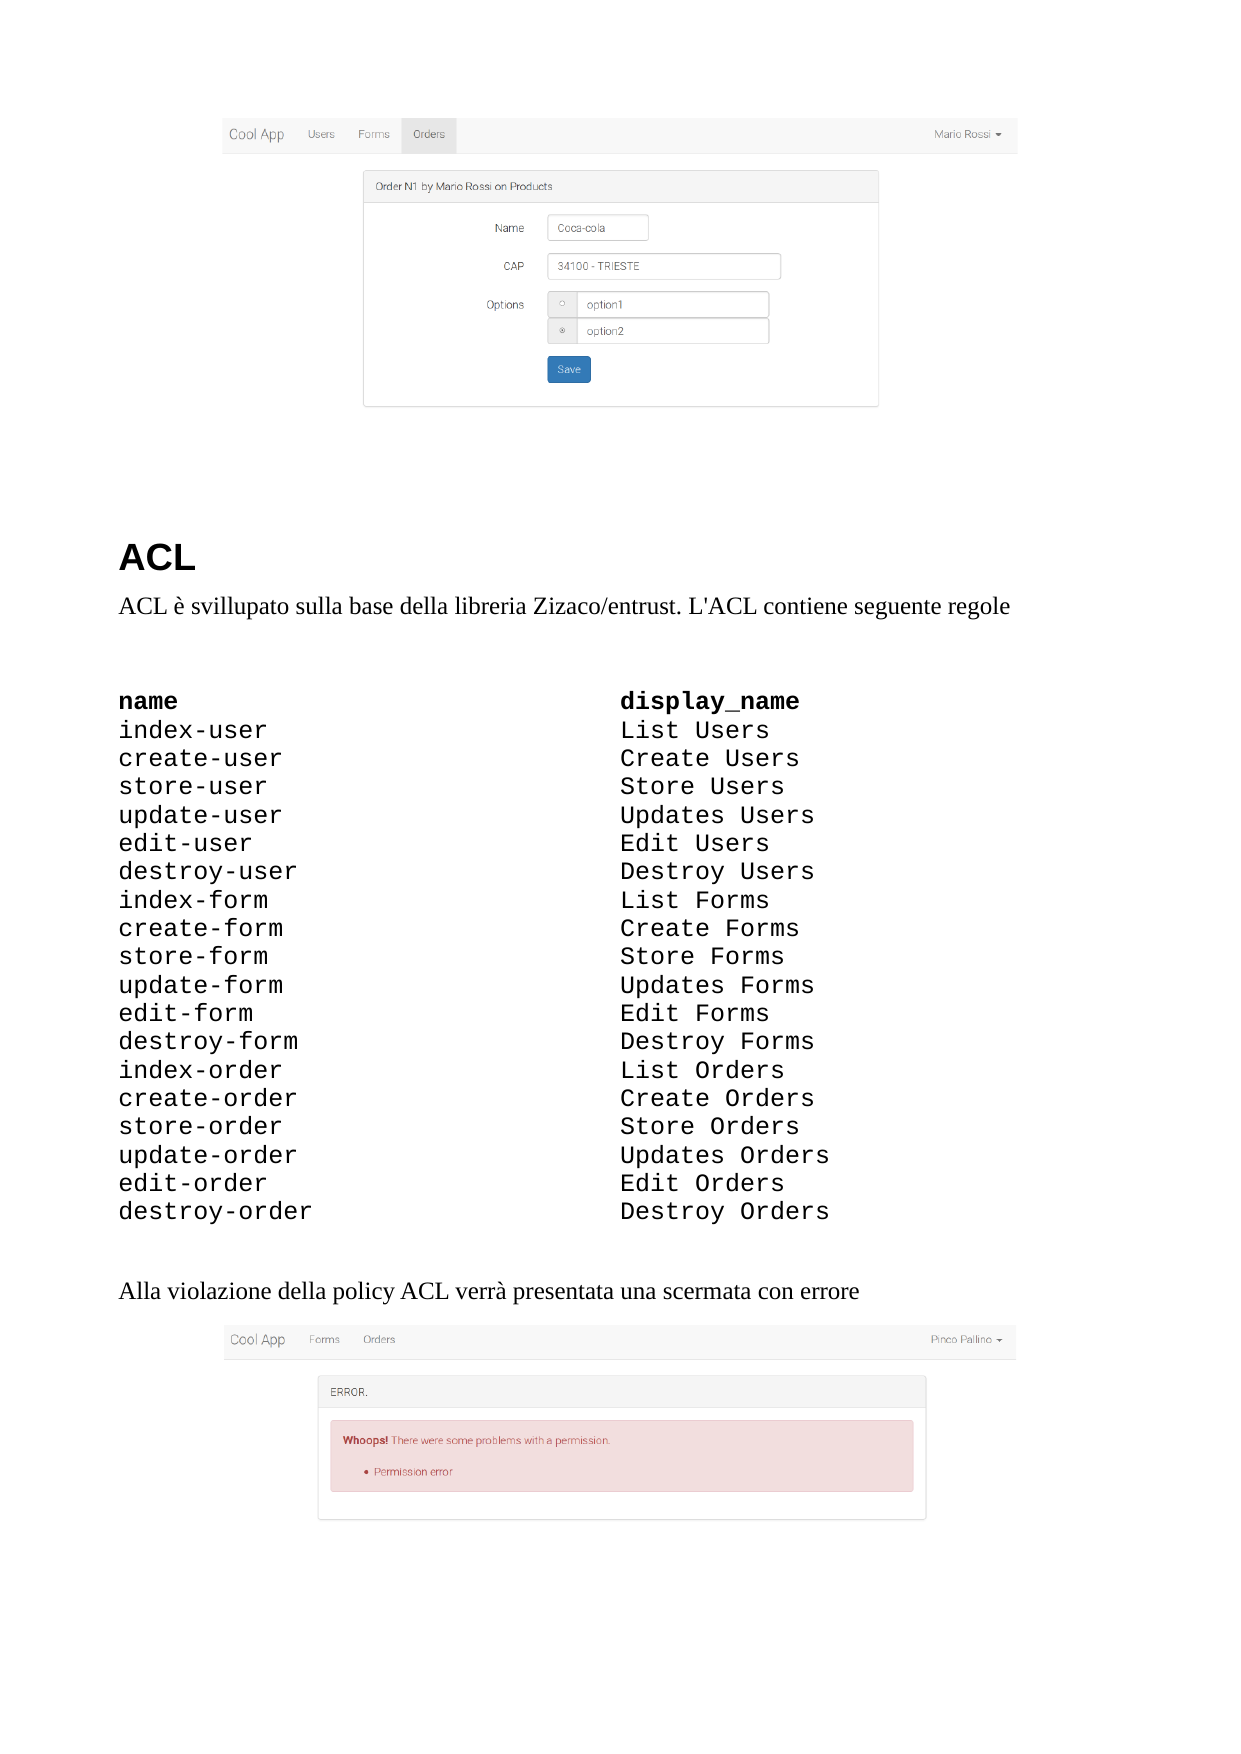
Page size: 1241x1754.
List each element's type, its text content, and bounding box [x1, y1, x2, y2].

table_cell edit-order [118, 1171, 620, 1199]
table_cell store-user [118, 774, 620, 802]
table_cell index-order [118, 1057, 620, 1086]
table_header name [118, 689, 620, 717]
table_cell Updates Orders [620, 1142, 1122, 1171]
table_cell Destroy Orders [620, 1199, 1122, 1227]
subtitle ACL [118, 535, 1122, 578]
picture [222, 118, 1018, 455]
table_cell edit-user [118, 831, 620, 859]
table_cell List Forms [620, 887, 1122, 916]
table_cell Create Users [620, 746, 1122, 774]
table_cell index-user [118, 717, 620, 746]
table_cell Edit Forms [620, 1001, 1122, 1029]
table_cell Updates Forms [620, 972, 1122, 1001]
table_cell update-user [118, 802, 620, 831]
table_cell Edit Users [620, 831, 1122, 859]
table_header display_name [620, 689, 1122, 717]
table_cell destroy-order [118, 1199, 620, 1227]
table_cell edit-form [118, 1001, 620, 1029]
table_cell Destroy Users [620, 859, 1122, 887]
table_cell create-form [118, 916, 620, 944]
table_cell List Users [620, 717, 1122, 746]
table_cell destroy-user [118, 859, 620, 887]
table_cell Updates Users [620, 802, 1122, 831]
table_cell index-form [118, 887, 620, 916]
picture [224, 1325, 1017, 1616]
table_cell List Orders [620, 1057, 1122, 1086]
table_cell destroy-form [118, 1029, 620, 1057]
text ACL è svillupato sulla base della libreria Zizaco/entrust. L'ACL contiene seguente regole [118, 591, 1122, 619]
table_cell Destroy Forms [620, 1029, 1122, 1057]
table_cell Edit Orders [620, 1171, 1122, 1199]
table_cell Store Orders [620, 1114, 1122, 1142]
table_cell update-order [118, 1142, 620, 1171]
table_cell update-form [118, 972, 620, 1001]
table_cell Store Users [620, 774, 1122, 802]
table_cell store-form [118, 944, 620, 972]
table_cell Create Orders [620, 1086, 1122, 1114]
text Alla violazione della policy ACL verrà presentata una scermata con errore [118, 1276, 1122, 1305]
table_cell Store Forms [620, 944, 1122, 972]
table_cell store-order [118, 1114, 620, 1142]
table_cell Create Forms [620, 916, 1122, 944]
table_cell create-order [118, 1086, 620, 1114]
table_cell create-user [118, 746, 620, 774]
